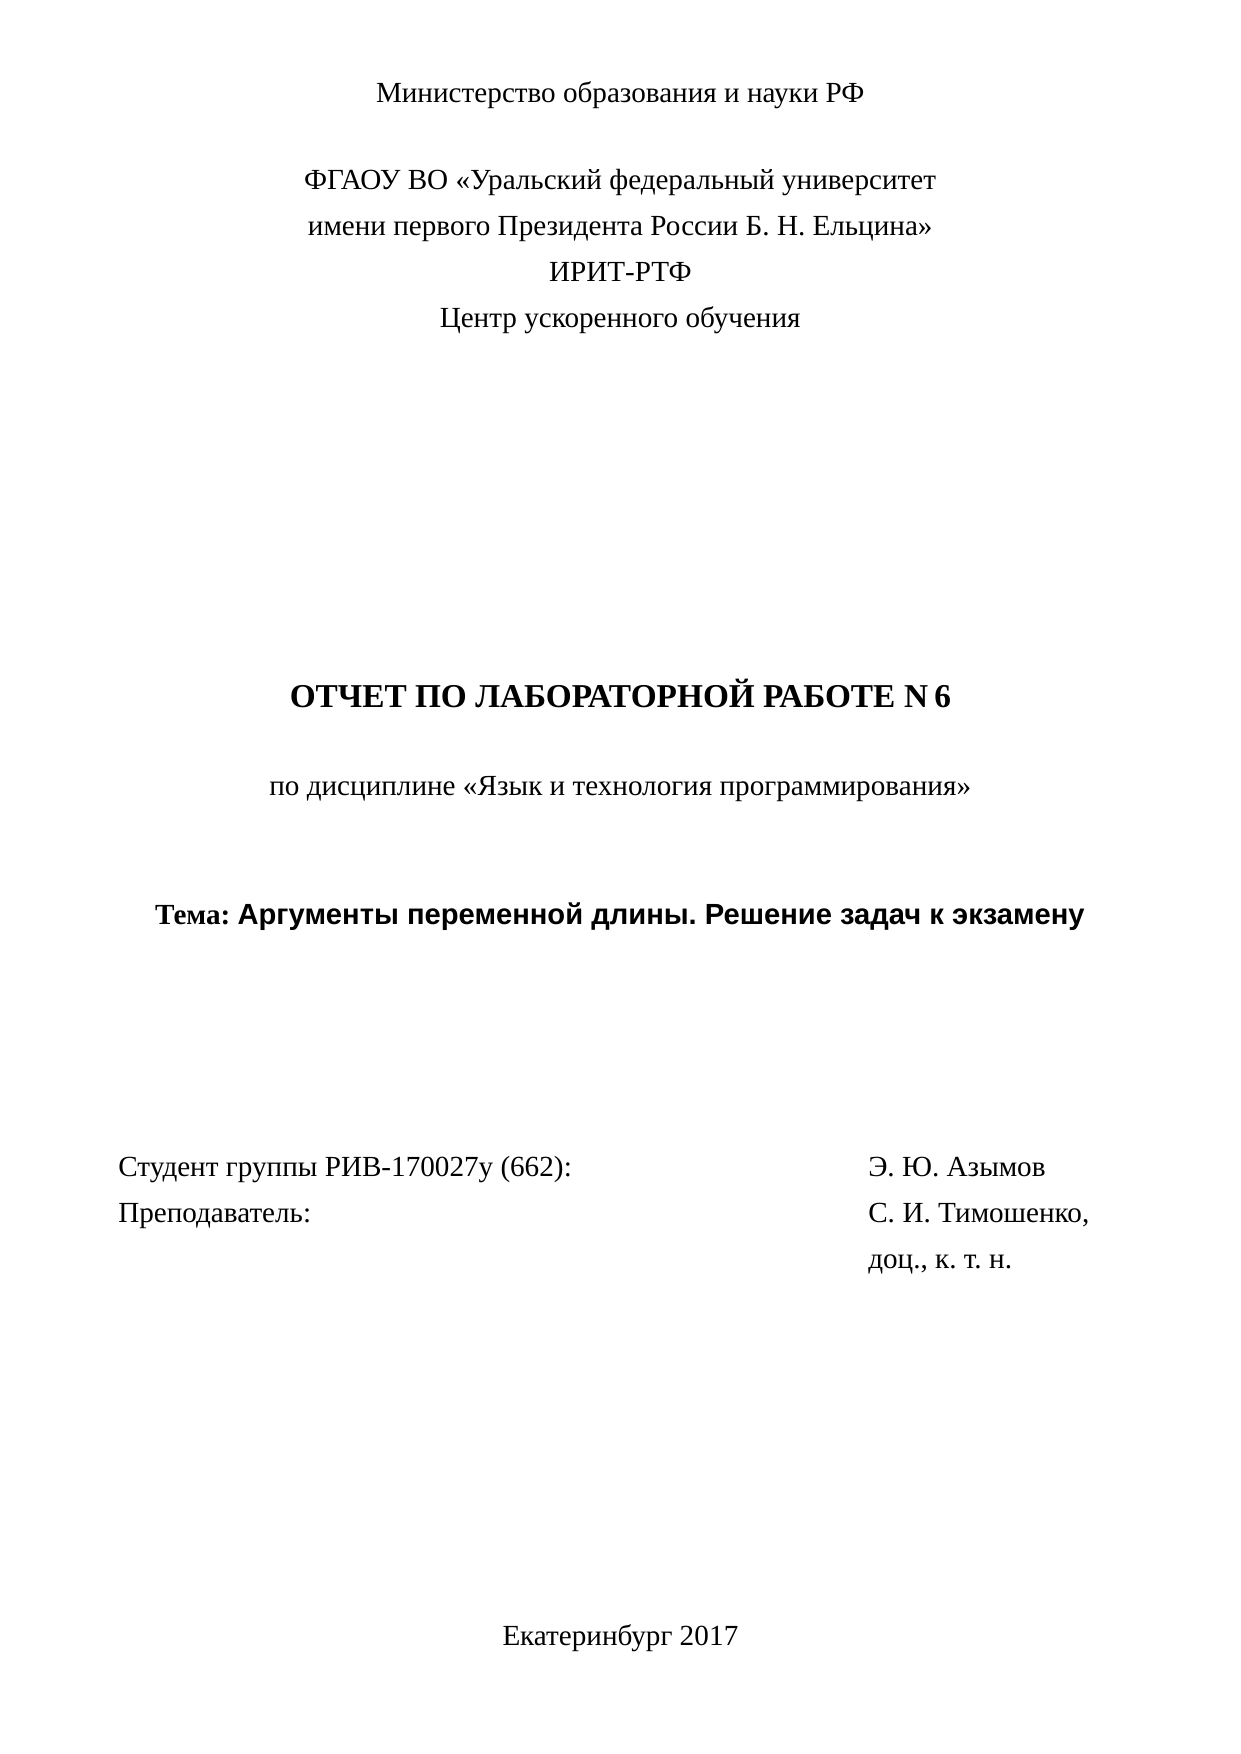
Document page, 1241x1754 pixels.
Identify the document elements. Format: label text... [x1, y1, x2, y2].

text Екатеринбург 2017 [118, 1618, 1122, 1651]
text Министерство образования и науки РФ [118, 75, 1122, 108]
text доц., к. т. н. [118, 1242, 1122, 1275]
text ФГАОУ ВО «Уральский федеральный университет [118, 162, 1122, 196]
text по дисциплине «Язык и технология программирования» [118, 768, 1122, 802]
text Преподаватель: С. И. Тимошенко, [118, 1196, 1122, 1229]
text Студент группы РИВ-170027у (662): Э. Ю. Азымов [118, 1149, 1122, 1183]
text Тема: Аргументы переменной длины. Решение задач к экзамену [118, 897, 1122, 931]
text ИРИТ-РТФ [118, 254, 1122, 288]
text имени первого Президента России Б. Н. Ельцина» [118, 208, 1122, 242]
text Центр ускоренного обучения [118, 300, 1122, 334]
text ОТЧЕТ ПО ЛАБОРАТОРНОЙ РАБОТЕ N 6 [118, 676, 1122, 715]
